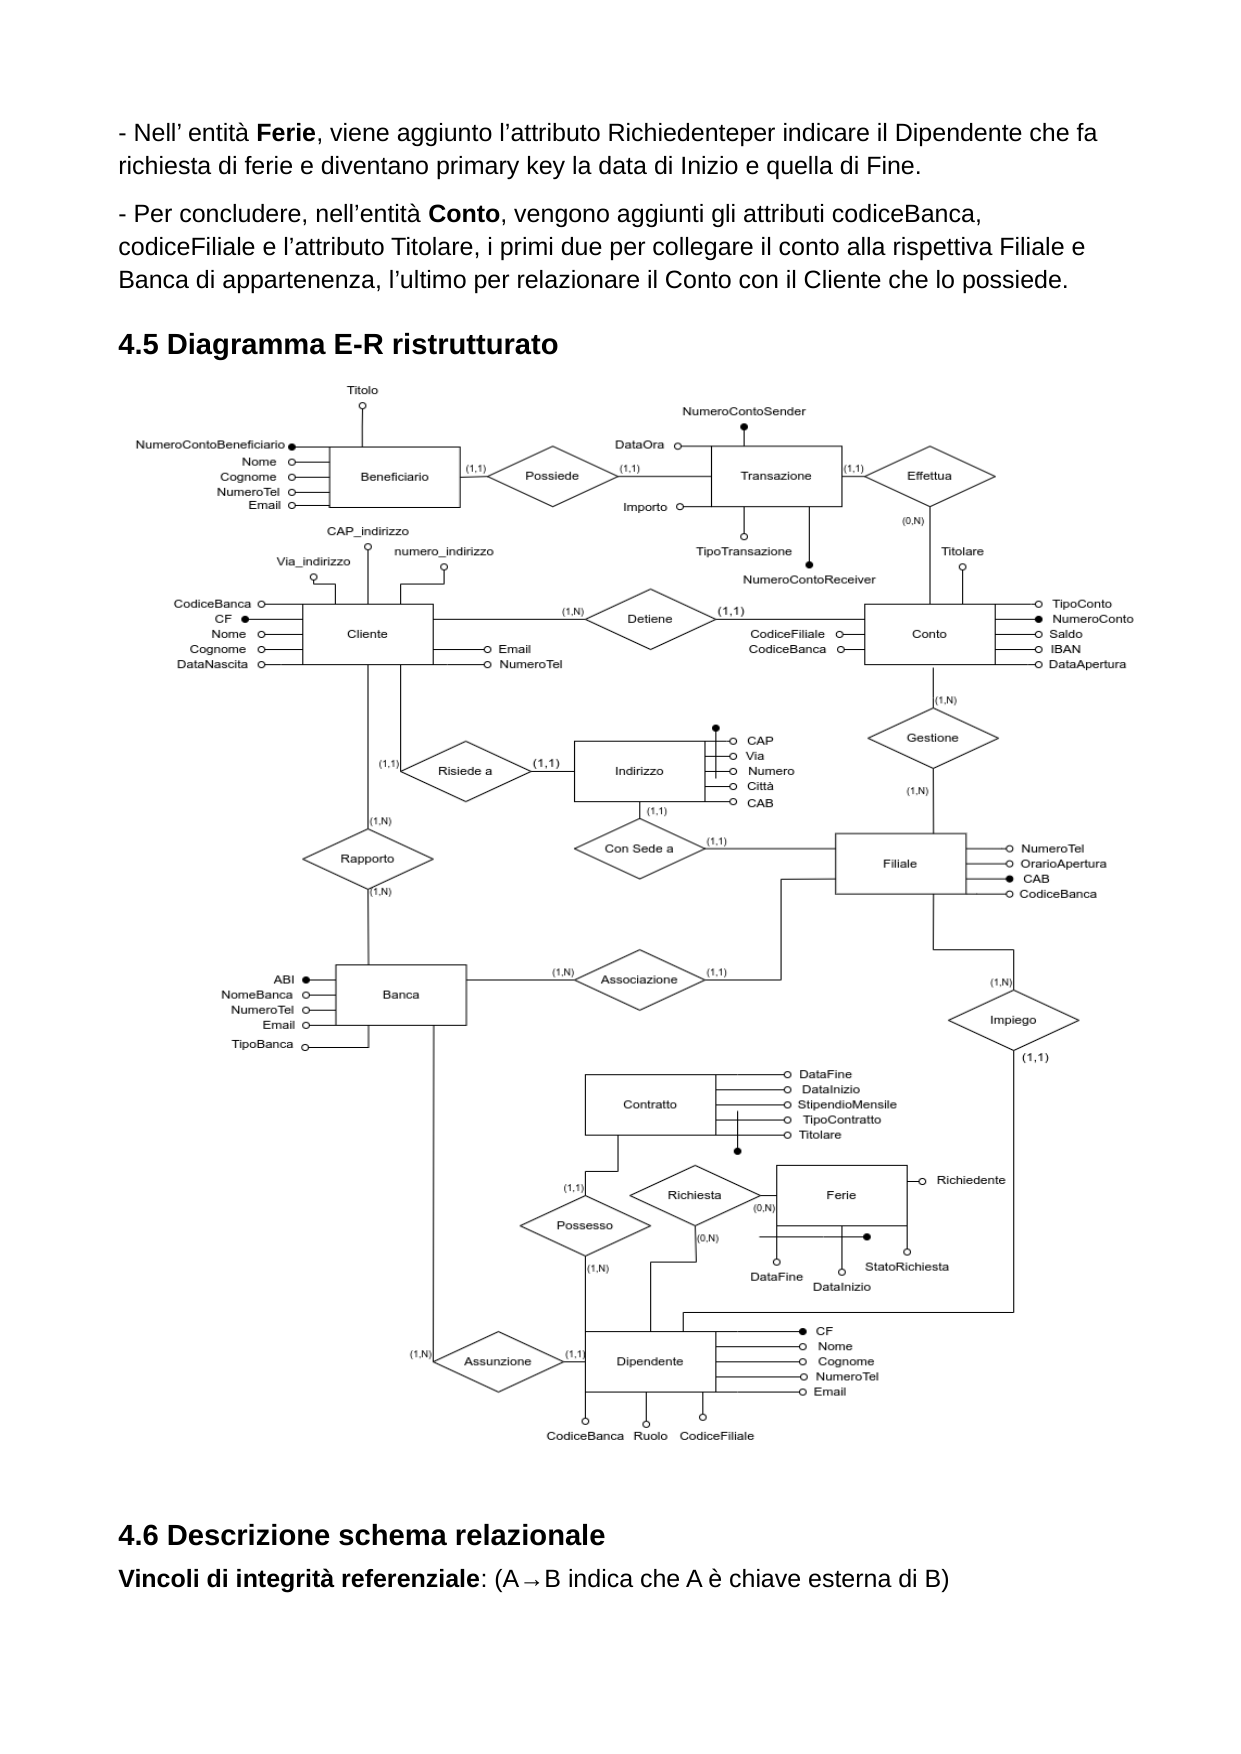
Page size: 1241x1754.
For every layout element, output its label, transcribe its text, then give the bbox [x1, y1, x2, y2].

subtitle 4.6 Descrizione schema relazionale [118, 1517, 1122, 1551]
text Vincoli di integrità referenziale: (A→B indica che A è chiave esterna di B) [118, 1563, 1122, 1592]
picture [124, 376, 1148, 1451]
text - Nell’ entità Ferie, viene aggiunto l’attributo Richiedenteper indicare il Dipendente che fa richiesta di ferie e diventano primary key la data di Inizio e quella di Fine. [118, 118, 1122, 180]
text - Per concludere, nell’entità Conto, vengono aggiunti gli attributi codiceBanca, codiceFiliale e l’attributo Titolare, i primi due per collegare il conto alla rispettiva Filiale e Banca di appartenenza, l’ultimo per relazionare il Conto con il Cliente che lo possiede. [118, 199, 1122, 293]
subtitle 4.5 Diagramma E-R ristrutturato [118, 327, 1122, 361]
